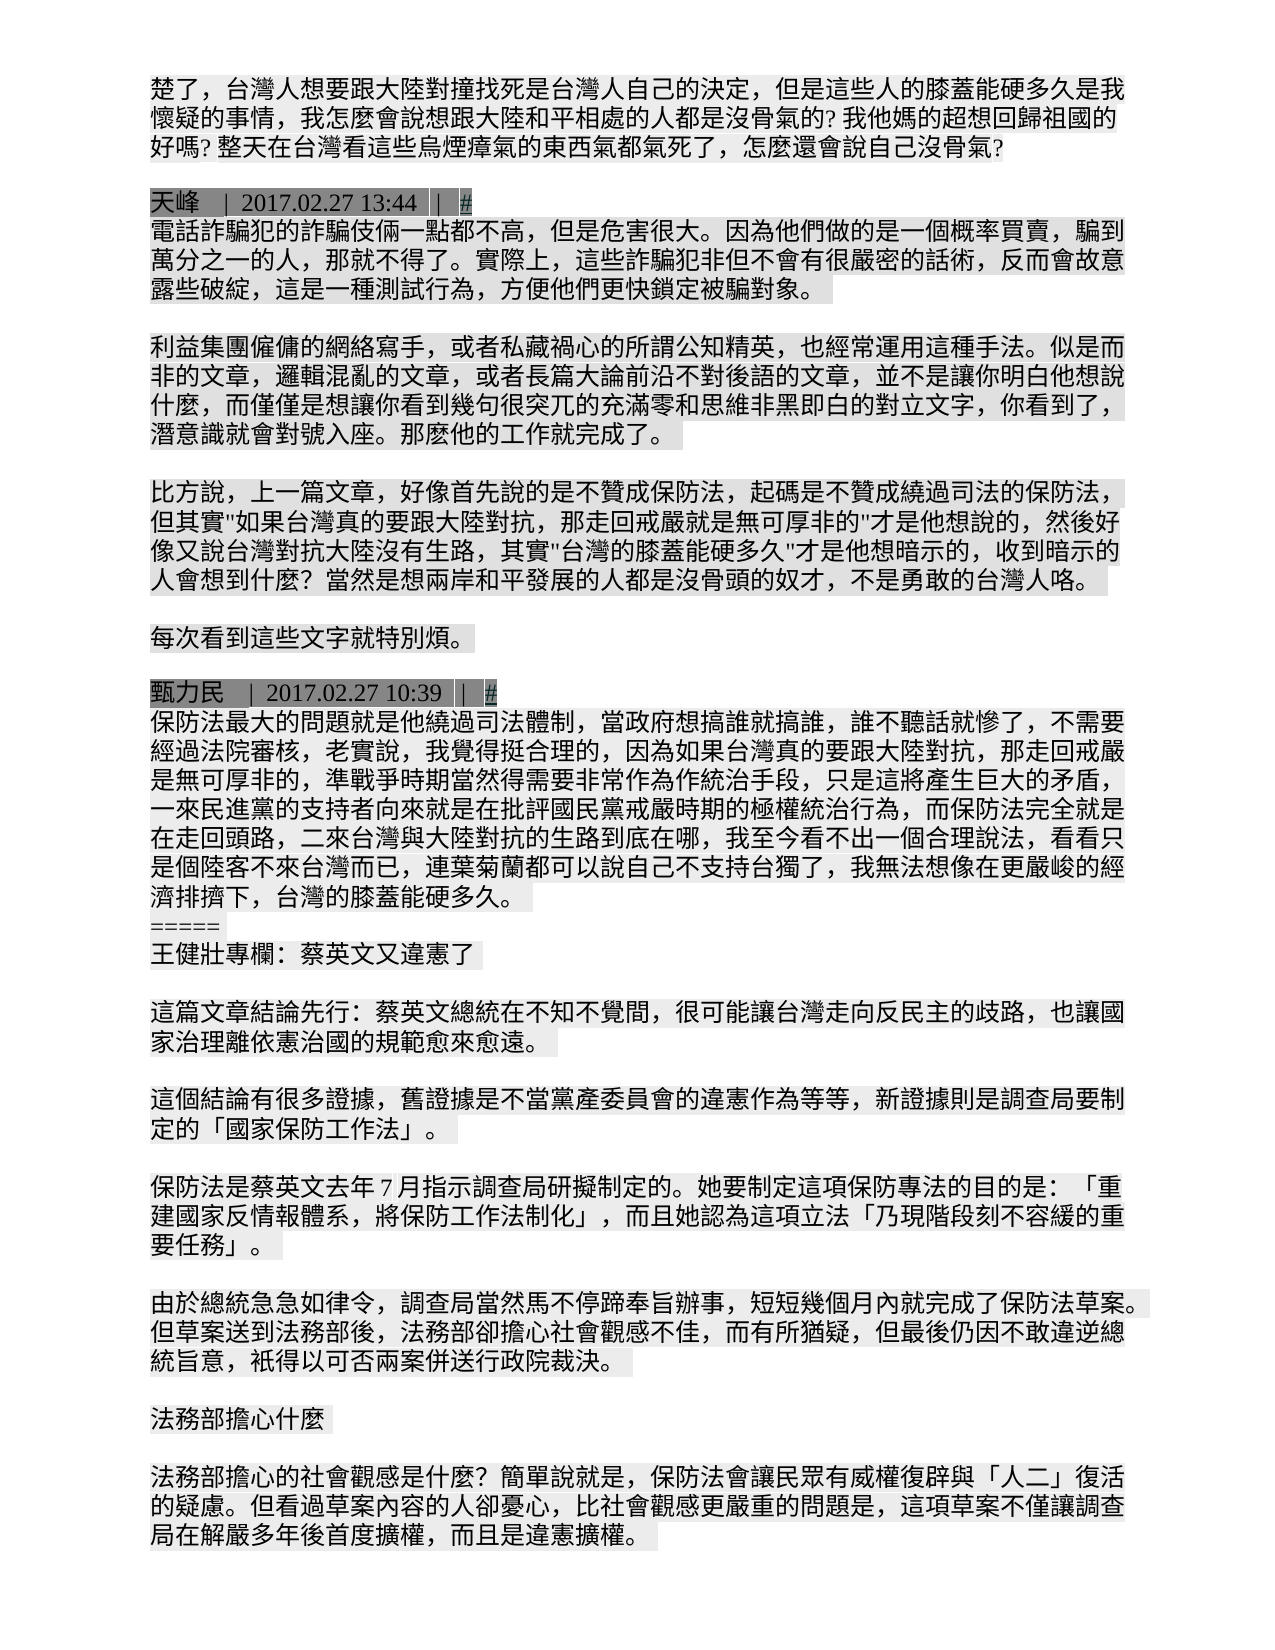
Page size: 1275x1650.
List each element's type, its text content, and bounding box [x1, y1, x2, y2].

text 保防法最大的問題就是他繞過司法體制，當政府想搞誰就搞誰，誰不聽話就慘了，不需要經過法院審核，老實說，我覺得挺合理的，因為如果台灣真的要跟大陸對抗，那走回戒嚴是無可厚非的，準戰爭時期當然得需要非常作為作統治手段，只是這將產生巨大的矛盾，一來民進黨的支持者向來就是在批評國民黨戒嚴時期的極權統治行為，而保防法完全就是在走回頭路，二來台灣與大陸對抗的生路到底在哪，我至今看不出一個合理說法，看看只是個陸客不來台灣而已，連葉菊蘭都可以說自己不支持台獨了，我無法想像在更嚴峻的經濟排擠下，台灣的膝蓋能硬多久。 ===== 王健壯專欄：蔡英文又違憲了 這篇文章結論先行：蔡英文總統在不知不覺間，很可能讓台灣走向反民主的歧路，也讓國家治理離依憲治國的規範愈來愈遠。 這個結論有很多證據，舊證據是不當黨產委員會的違憲作為等等，新證據則是調查局要制定的「國家保防工作法」。 保防法是蔡英文去年7月指示調查局研擬制定的。她要制定這項保防專法的目的是：「重建國家反情報體系，將保防工作法制化」，而且她認為這項立法「乃現階段刻不容緩的重要任務」。 由於總統急急如律令，調查局當然馬不停蹄奉旨辦事，短短幾個月內就完成了保防法草案。但草案送到法務部後，法務部卻擔心社會觀感不佳，而有所猶疑，但最後仍因不敢違逆總統旨意，衹得以可否兩案併送行政院裁決。 法務部擔心什麼 法務部擔心的社會觀感是什麼？簡單說就是，保防法會讓民眾有威權復辟與「人二」復活的疑慮。但看過草案內容的人卻憂心，比社會觀感更嚴重的問題是，這項草案不僅讓調查局在解嚴多年後首度擴權，而且是違憲擴權。 調查局擴權的證據是，依草案規定，調查局將擴編600位左右的保防員，進駐從中央到地方政府各機關，這是人二裁撤後，調查局勢力再次重返政府機關。 調查局違憲擴權的證據則是，依草案規定，保防員衹需經機關首長書面同意，即可對嫌疑當事人行使調查權、調閱權、臨檢權以及查扣權；當事人若拒絕保防員要求，可罰鍰5萬至100萬元不等。 但保防員擁有的這些權力，亳無疑問都違反法官保留原則。檢察官搜索尚須依法向法官申請搜索票，保防員卻衹需經機關首長書面同意，即可對任何人臨檢、調查、查扣，這算哪門子的依法行政、依憲治國？ 調查局保防員進駐台積電？ 更荒唐的是，保防員不僅有權進駐政府各機關，對政府認定的高科技與影響國安利益有關的民間產業，也規定必須設置保防室與保防員。但想想看，如果台積電、鴻海、廣達或和碩這些公司的內部，竟然派有調查局的保防員進駐，這成何體統？豈不淪為國際笑柄？ 蔡英文說要重建反情報體系，讓保防工作法制化，言下之意就是，現行反情報體系不夠完備，現行法律不足以保防。但事實卻是，政府現有國安局、情報局、調查局、警政署、海巡署、移民署與憲兵司令部等情治機關，總統府內有國安會，行政院內也有國土安全辦公室，難道這樣的反情報體系仍嫌不夠？ 另外，台灣現有《國家安全法》、《國家情報工作法》、《電信法》、《入出國及移民法》等各項法律，難道這麼多法律仍不足以讓保防工作法制化，非要再立個保防專法才算法制完備？ 保防法的保防員權力，就像不當黨產條例的黨產會一樣，都違反正當法律程序原則與法官保留原則，都是違憲的權力。蔡英文為追求轉型正義，已有違憲前科，若為強化保防，又添違憲記錄，今後還有什麼顏面再夸夸其談民主、法治與憲政？有人說她威權復辟，但其實她不是走回威權老路，而是明顯違憲；違憲當然比威權更可怕。 法務部不敢否決調查局的保防法草案，現在就看林全的行政院如何裁決了。如果行政院也擋不下來，民進黨占多數的立法院可想見更不敢向蔡英文說不；如果這樣，這個政府想不變成違憲政權也難。 === [150, 708, 1125, 1551]
text 甄力民 | 2017.02.27 10:39 | # [150, 678, 1125, 708]
text 電話詐騙犯的詐騙伎倆一點都不高，但是危害很大。因為他們做的是一個概率買賣，騙到萬分之一的人，那就不得了。實際上，這些詐騙犯非但不會有很嚴密的話術，反而會故意露些破綻，這是一種測試行為，方便他們更快鎖定被騙對象。 利益集團僱傭的網絡寫手，或者私藏禍心的所謂公知精英，也經常運用這種手法。似是而非的文章，邏輯混亂的文章，或者長篇大論前沿不對後語的文章，並不是讓你明白他想說什麼，而僅僅是想讓你看到幾句很突兀的充滿零和思維非黑即白的對立文字，你看到了，潛意識就會對號入座。那麽他的工作就完成了。 比方說，上一篇文章，好像首先說的是不贊成保防法，起碼是不贊成繞過司法的保防法，但其實"如果台灣真的要跟大陸對抗，那走回戒嚴就是無可厚非的"才是他想說的，然後好像又說台灣對抗大陸沒有生路，其實"台灣的膝蓋能硬多久"才是他想暗示的，收到暗示的人會想到什麼？當然是想兩岸和平發展的人都是沒骨頭的奴才，不是勇敢的台灣人咯。 每次看到這些文字就特別煩。 [150, 217, 1125, 653]
text 天峰 | 2017.02.27 13:44 | # [150, 188, 1125, 217]
text 楚了，台灣人想要跟大陸對撞找死是台灣人自己的決定，但是這些人的膝蓋能硬多久是我懷疑的事情，我怎麼會說想跟大陸和平相處的人都是沒骨氣的? 我他媽的超想回歸祖國的好嗎? 整天在台灣看這些烏煙瘴氣的東西氣都氣死了，怎麼還會說自己沒骨氣? [150, 75, 1125, 163]
